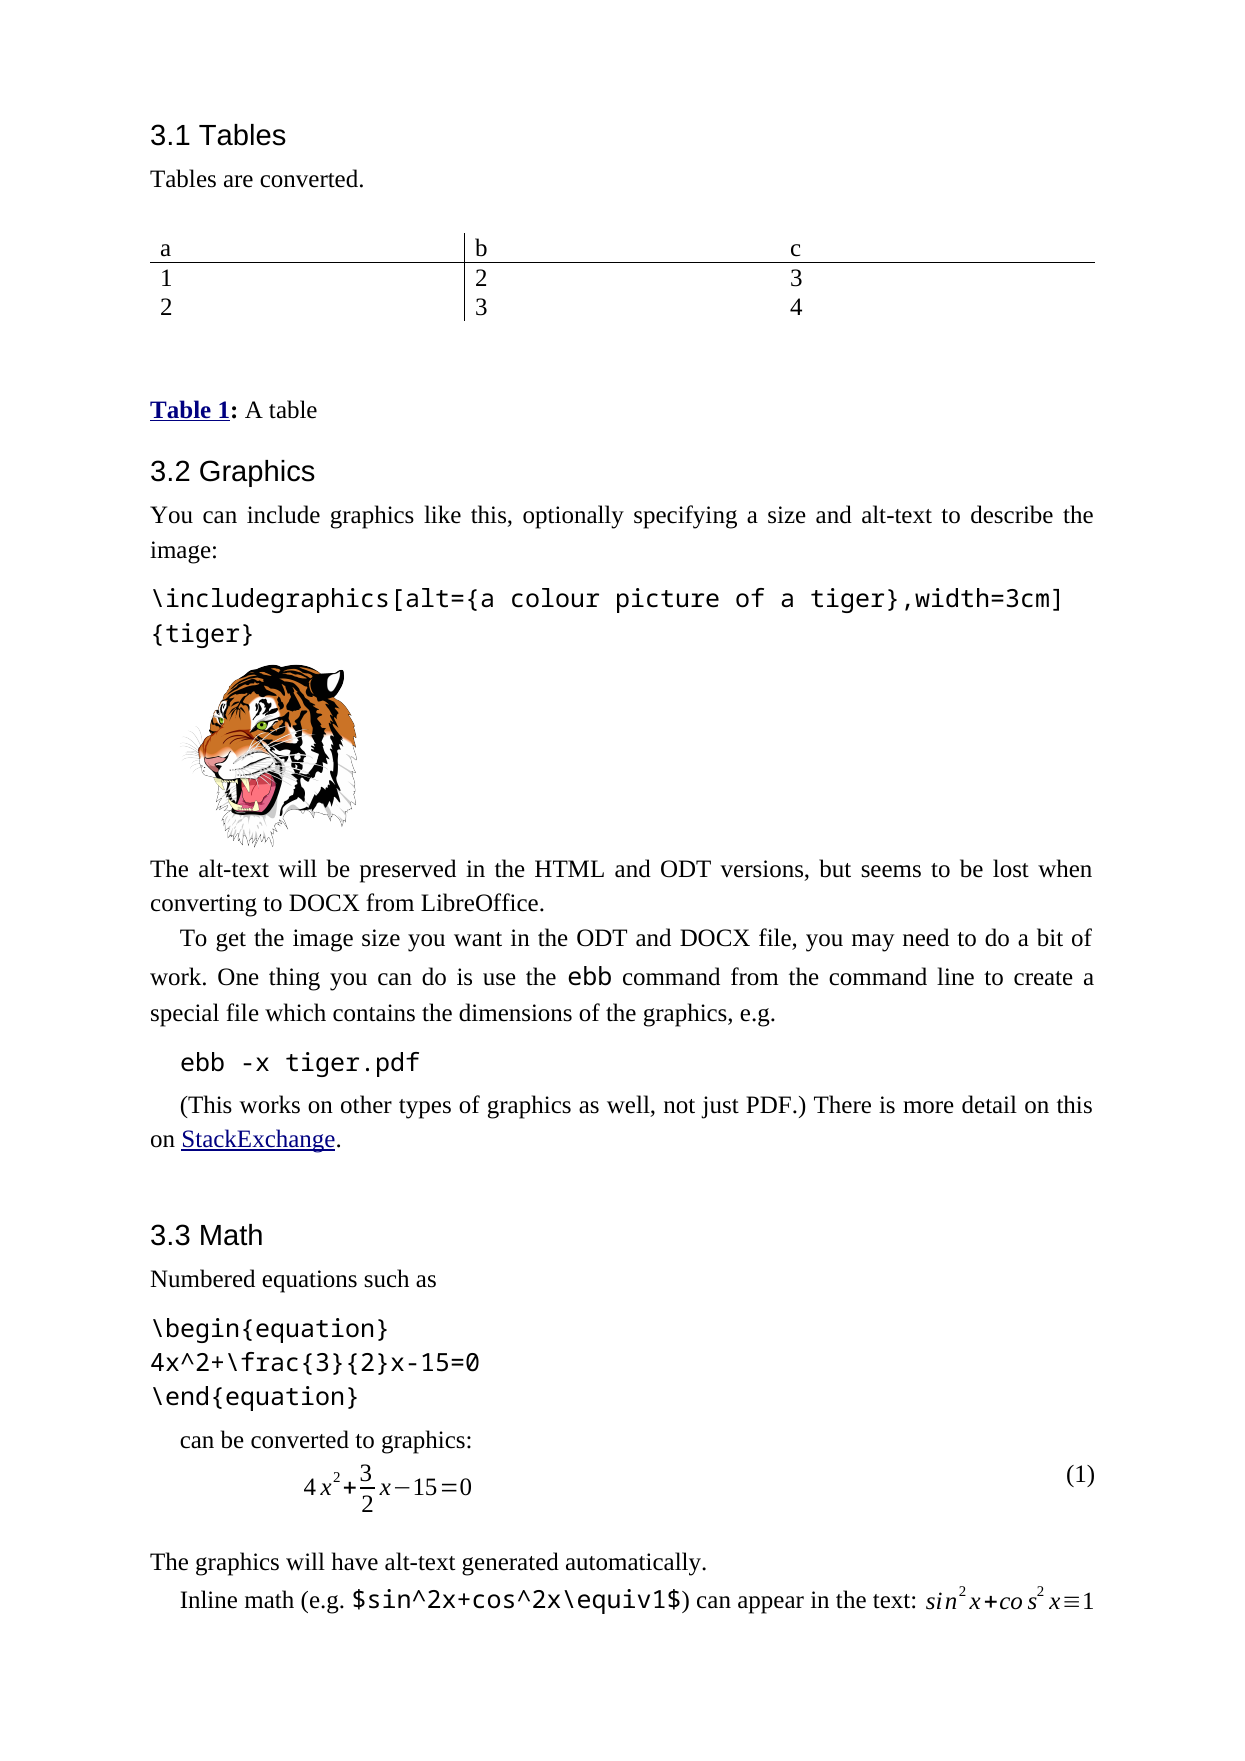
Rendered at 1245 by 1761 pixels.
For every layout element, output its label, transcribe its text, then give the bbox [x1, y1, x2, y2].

text Inline math (e.g. $sin^2x+cos^2x\equiv1$) can appear in the text: . There are options to convert math into other accessible formats, including MathML and MathJax: see the documentation. [150, 1581, 1095, 1615]
text can be converted to graphics: [150, 1425, 1095, 1453]
table_cell 2 [150, 292, 464, 321]
text The graphics will have alt-text generated automatically. [150, 1547, 1095, 1576]
text To get the image size you want in the ODT and DOCX file, you may need to do a bit of work. One thing you can do is use the ebb command from the command line to create a special file which contains the dimensions of the graphics, e.g. [150, 923, 1095, 1027]
table_cell 4 [780, 292, 1095, 321]
text ebb -x tiger.pdf [150, 1044, 1095, 1078]
text You can include graphics like this, optionally specifying a size and alt-text to describe the image: [150, 500, 1095, 564]
text The alt-text will be preserved in the HTML and ODT versions, but seems to be lost when converting to DOCX from LibreOffice. [150, 661, 1095, 917]
table_header b [465, 233, 780, 262]
table_header (1) [622, 1459, 1095, 1547]
text (This works on other types of graphics as well, not just PDF.) There is more detail on this on StackExchange. [150, 1090, 1095, 1153]
subtitle 3.1 Tables [150, 118, 1095, 152]
subtitle 3.2 Graphics [150, 454, 1095, 488]
text \includegraphics[alt={a colour picture of a tiger},width=3cm]{tiger} [150, 581, 1095, 649]
table_cell 2 [465, 263, 780, 292]
table_cell 3 [780, 263, 1095, 292]
text Table 1: A table [150, 395, 1095, 424]
table_cell 1 [150, 263, 464, 292]
table_cell 3 [465, 292, 780, 321]
table_header [150, 1459, 622, 1547]
picture [179, 661, 358, 848]
text Tables are converted. [150, 164, 1095, 193]
table_header a [150, 233, 464, 262]
text Numbered equations such as [150, 1264, 1095, 1293]
subtitle 3.3 Math [150, 1218, 1095, 1252]
table_header c [780, 233, 1095, 262]
text \begin{equation} 4x^2+\frac{3}{2}x-15=0 \end{equation} [150, 1311, 1095, 1413]
